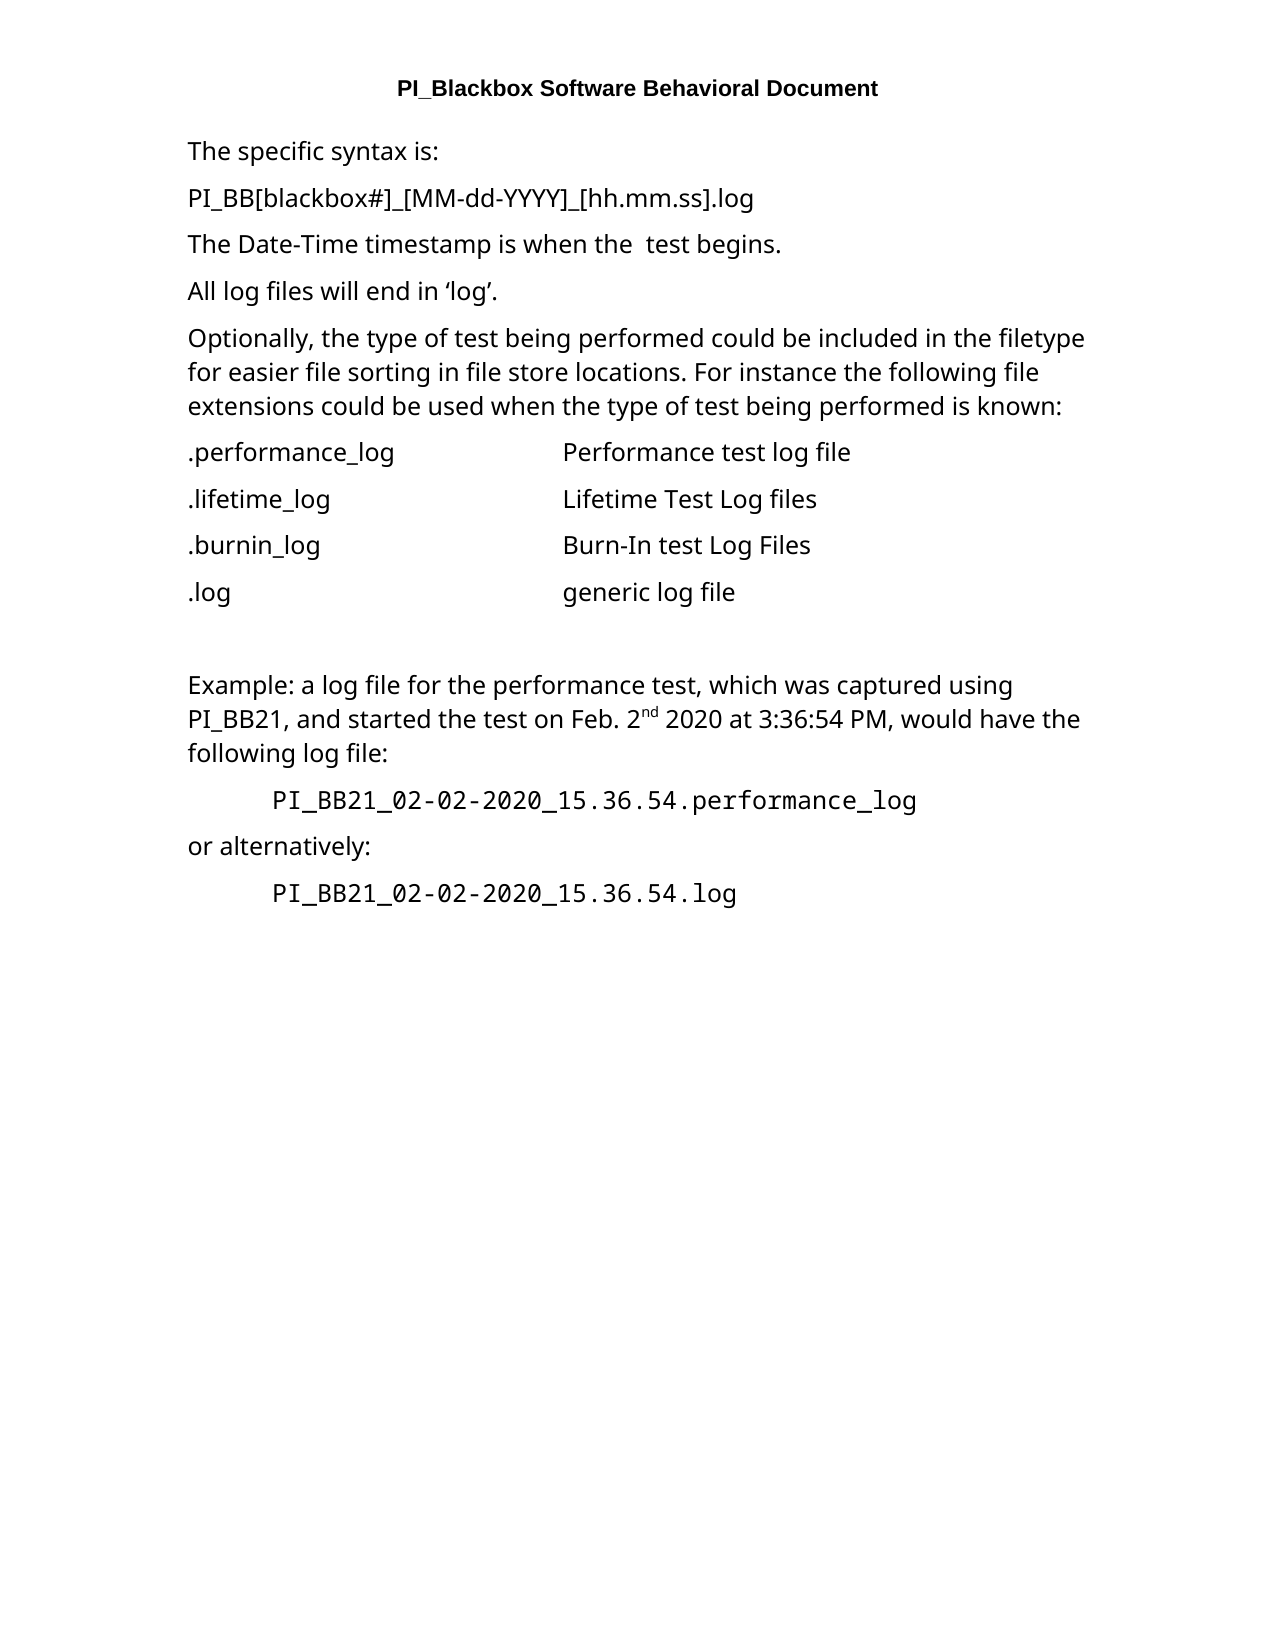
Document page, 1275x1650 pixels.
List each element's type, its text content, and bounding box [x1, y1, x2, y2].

text PI_BB21_02-02-2020_15.36.54.log [187, 876, 1087, 909]
text The specific syntax is: [187, 134, 1087, 168]
text or alternatively: [187, 829, 1087, 863]
text Optionally, the type of test being performed could be included in the filetype for easier file sorting in file store locations. For instance the following file extensions could be used when the type of test being performed is known: [187, 320, 1087, 422]
text PI_BB21_02-02-2020_15.36.54.performance_log [187, 782, 1087, 816]
text PI_BB[blackbox#]_[MM-dd-YYYY]_[hh.mm.ss].log [187, 181, 1087, 214]
text Example: a log file for the performance test, which was captured using PI_BB21, and started the test on Feb. 2nd 2020 at 3:36:54 PM, would have the following log file: [187, 668, 1087, 770]
text .lifetime_log Lifetime Test Log files [187, 481, 1087, 516]
text .log generic log file [187, 574, 1087, 609]
text .performance_log Performance test log file [187, 435, 1087, 469]
text All log files will end in ‘log’. [187, 274, 1087, 308]
text The Date-Time timestamp is when the test begins. [187, 227, 1087, 261]
text .burnin_log Burn-In test Log Files [187, 528, 1087, 562]
